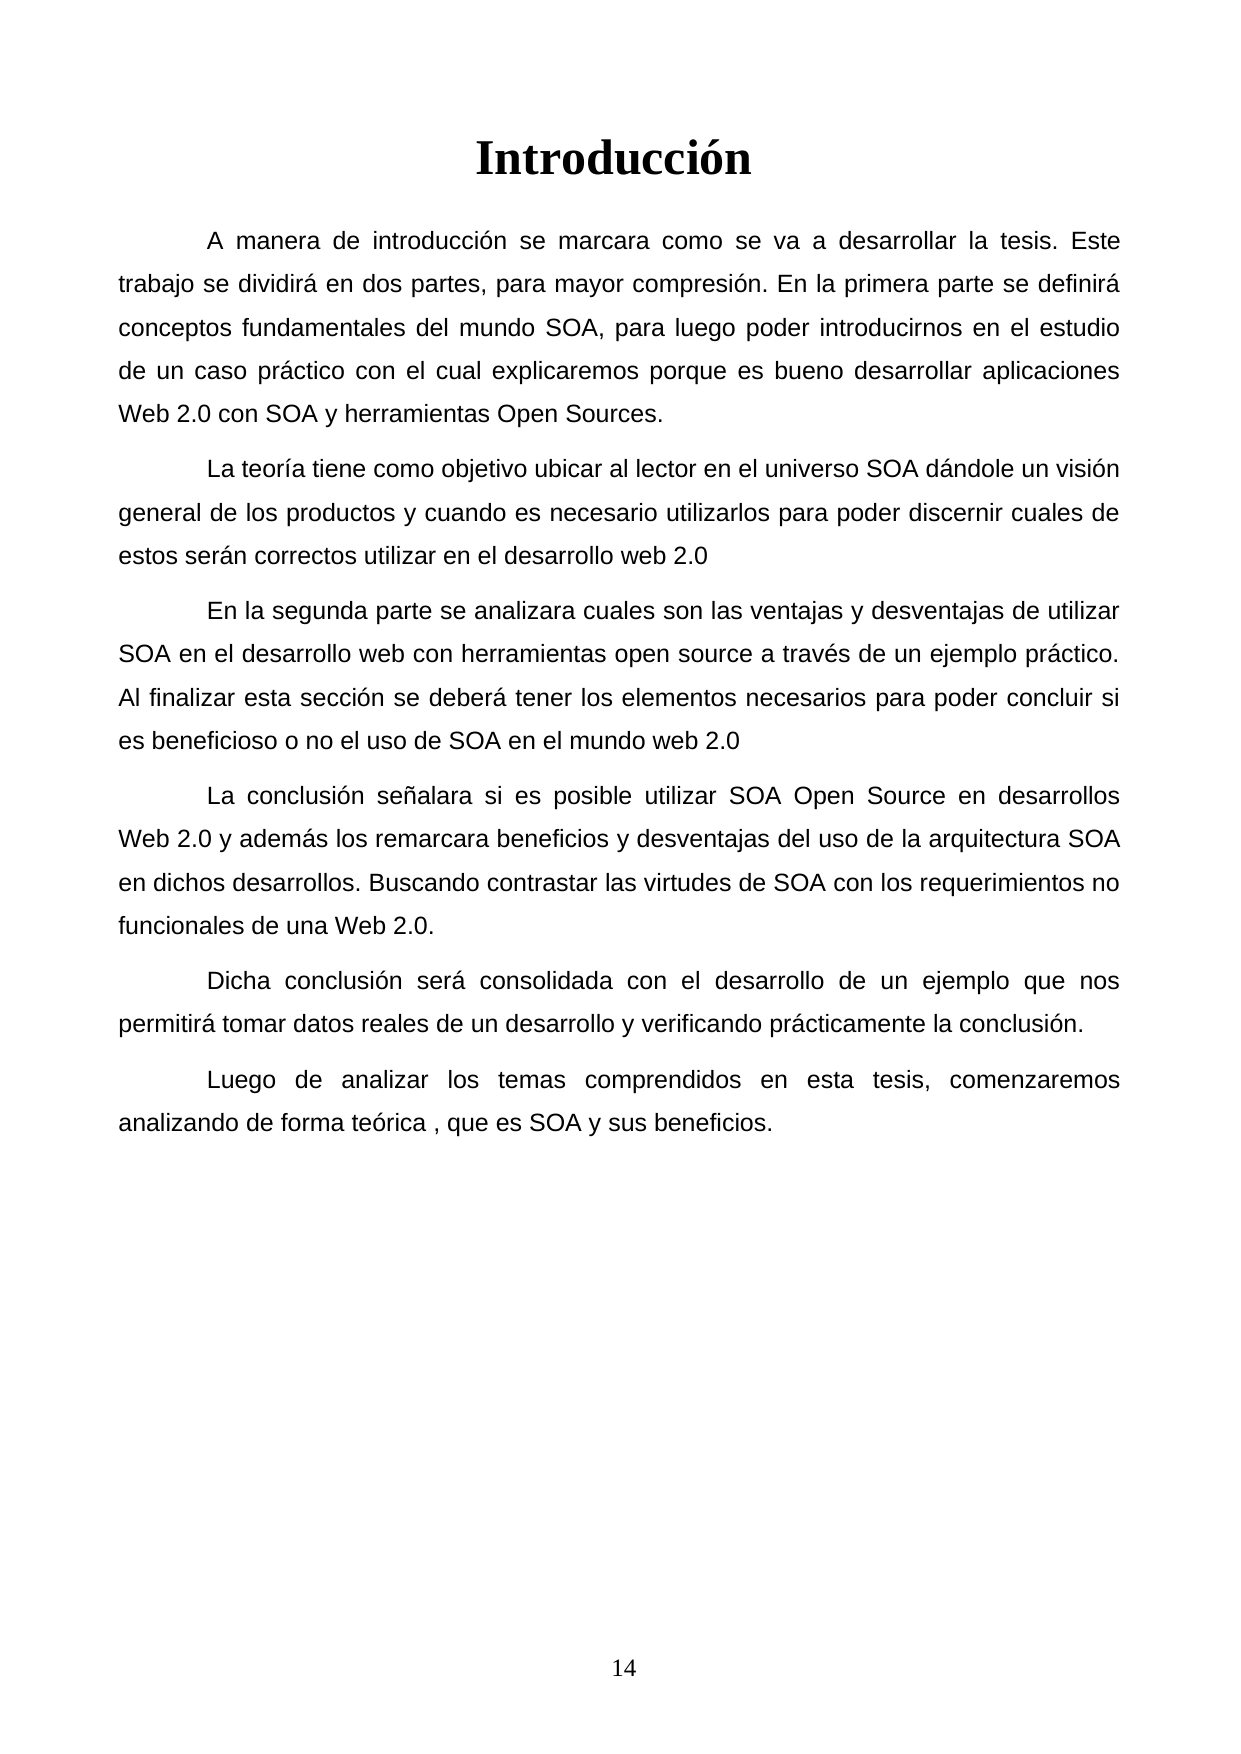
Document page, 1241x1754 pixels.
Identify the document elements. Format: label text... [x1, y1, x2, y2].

subtitle Introducción [118, 128, 1122, 185]
text A manera de introducción se marcara como se va a desarrollar la tesis. Este trabajo se dividirá en dos partes, para mayor compresión. En la primera parte se definirá conceptos fundamentales del mundo SOA, para luego poder introducirnos en el estudio de un caso práctico con el cual explicaremos porque es bueno desarrollar aplicaciones Web 2.0 con SOA y herramientas Open Sources. [118, 226, 1122, 428]
text La teoría tiene como objetivo ubicar al lector en el universo SOA dándole un visión general de los productos y cuando es necesario utilizarlos para poder discernir cuales de estos serán correctos utilizar en el desarrollo web 2.0 [118, 454, 1122, 569]
text En la segunda parte se analizara cuales son las ventajas y desventajas de utilizar SOA en el desarrollo web con herramientas open source a través de un ejemplo práctico. Al finalizar esta sección se deberá tener los elementos necesarios para poder concluir si es beneficioso o no el uso de SOA en el mundo web 2.0 [118, 596, 1122, 754]
text Dicha conclusión será consolidada con el desarrollo de un ejemplo que nos permitirá tomar datos reales de un desarrollo y verificando prácticamente la conclusión. [118, 966, 1122, 1038]
text Luego de analizar los temas comprendidos en esta tesis, comenzaremos analizando de forma teórica , que es SOA y sus beneficios. [118, 1065, 1122, 1137]
text La conclusión señalara si es posible utilizar SOA Open Source en desarrollos Web 2.0 y además los remarcara beneficios y desventajas del uso de la arquitectura SOA en dichos desarrollos. Buscando contrastar las virtudes de SOA con los requerimientos no funcionales de una Web 2.0. [118, 781, 1122, 939]
